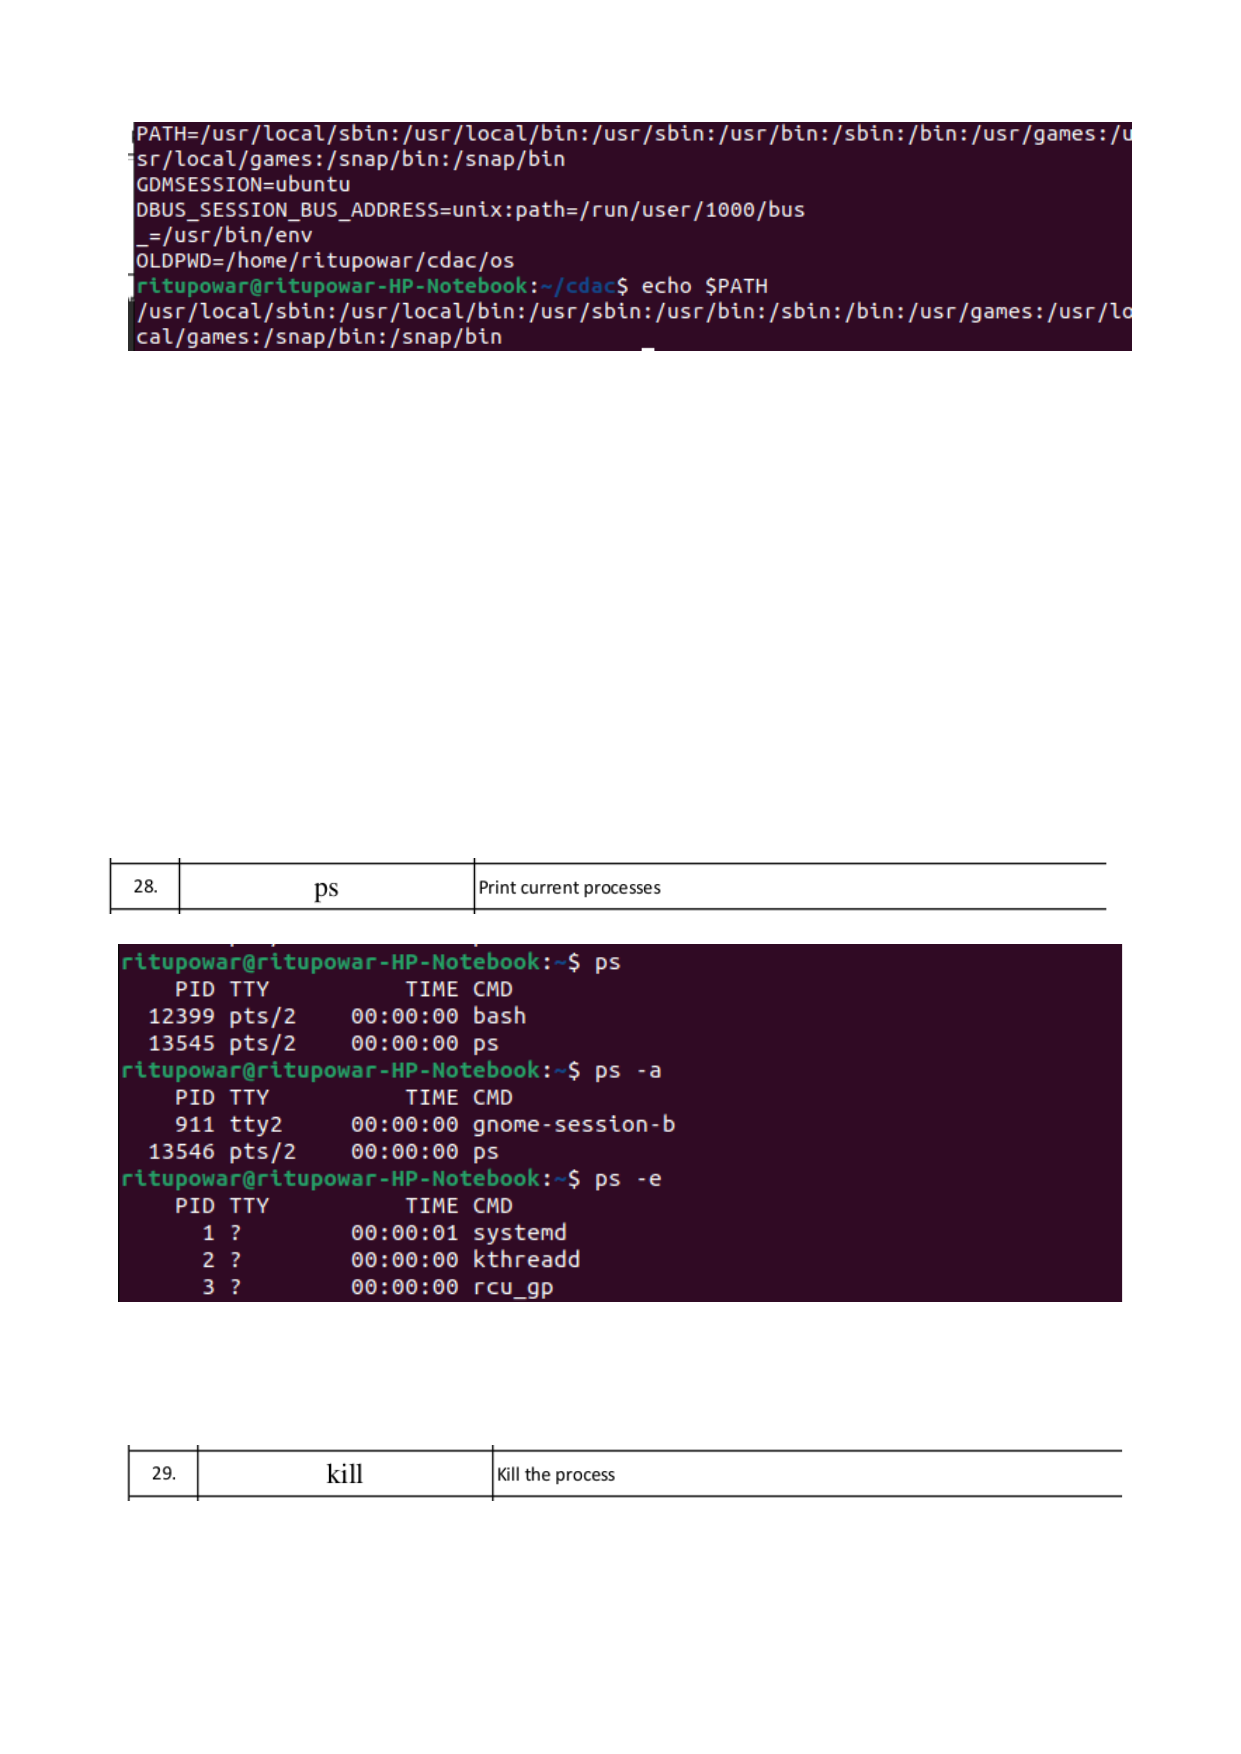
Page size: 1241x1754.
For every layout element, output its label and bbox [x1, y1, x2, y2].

picture [128, 122, 1132, 351]
picture [118, 1445, 1123, 1501]
picture [118, 944, 1123, 1302]
picture [102, 858, 1107, 914]
